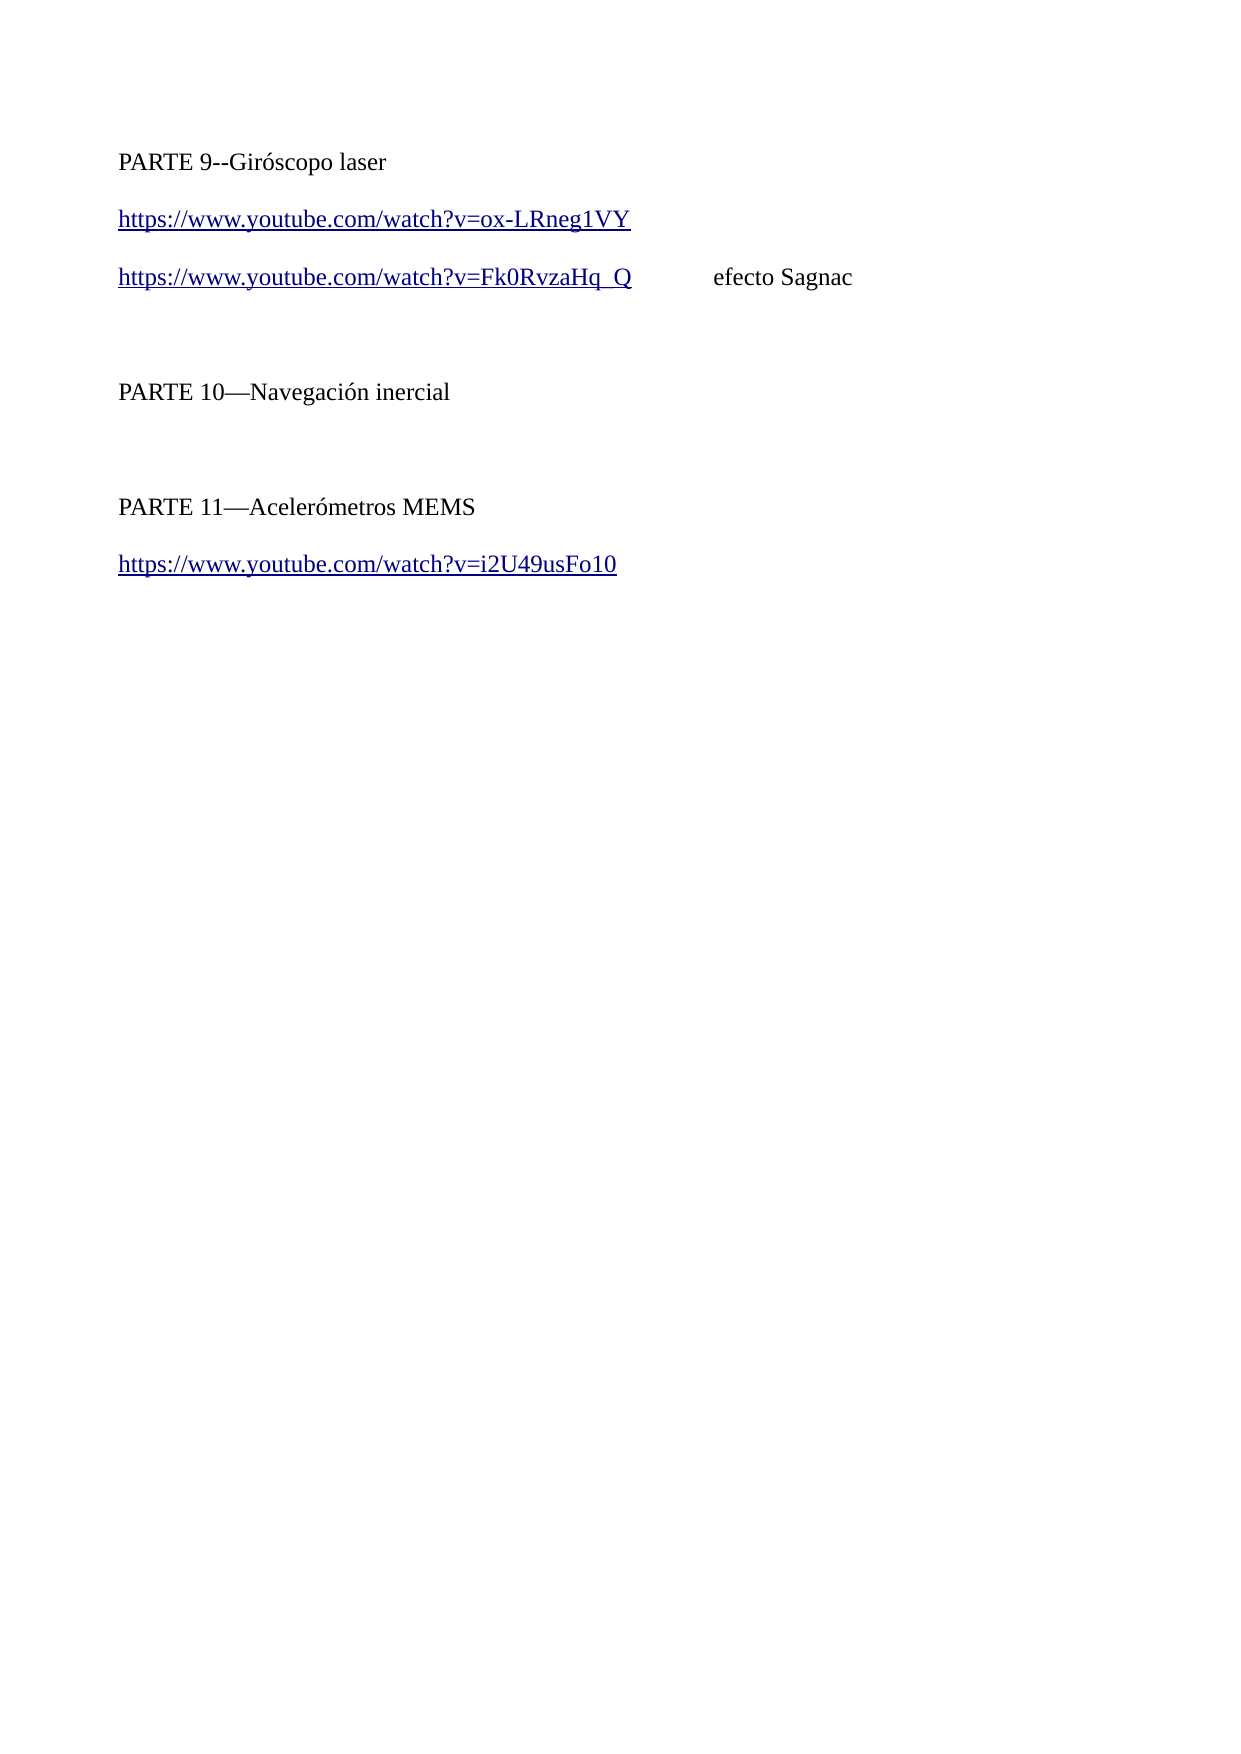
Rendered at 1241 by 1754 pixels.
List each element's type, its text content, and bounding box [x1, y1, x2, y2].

text https://www.youtube.com/watch?v=ox-LRneg1VY [118, 204, 1122, 233]
text PARTE 11—Acelerómetros MEMS [118, 492, 1122, 521]
text PARTE 10—Navegación inercial [118, 377, 1122, 406]
text PARTE 9--Giróscopo laser [118, 147, 1122, 176]
text https://www.youtube.com/watch?v=Fk0RvzaHq_Q efecto Sagnac [118, 262, 1122, 291]
text https://www.youtube.com/watch?v=i2U49usFo10 [118, 549, 1122, 578]
